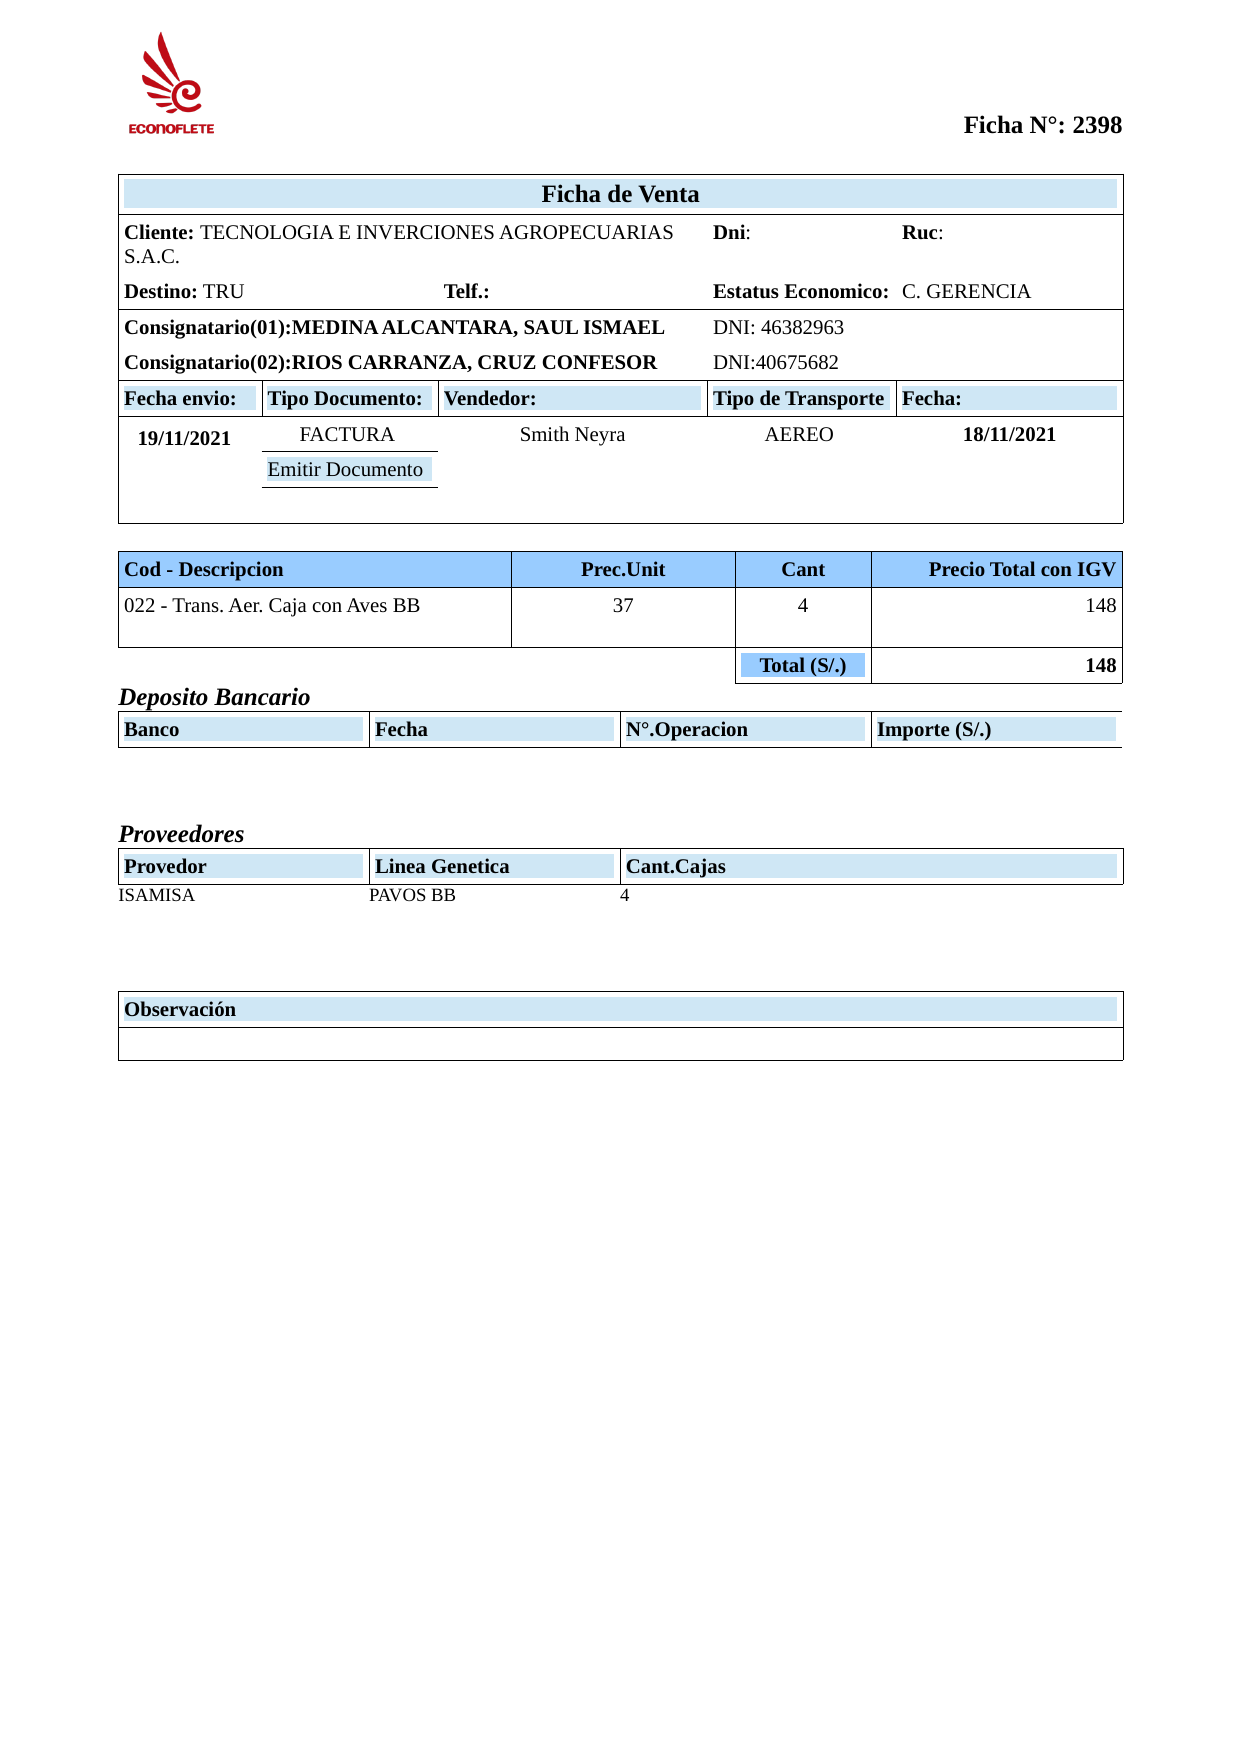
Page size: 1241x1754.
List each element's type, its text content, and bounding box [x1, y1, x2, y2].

table_header Cant [736, 552, 871, 587]
table_cell [369, 905, 620, 927]
text Deposito Bancario [118, 682, 1122, 711]
table_cell C. GERENCIA [896, 274, 1123, 309]
table_cell 148 [872, 648, 1122, 682]
table_cell Tipo de Transporte [708, 381, 896, 416]
table_cell [620, 795, 871, 819]
table_cell [369, 748, 620, 771]
text Proveedores [118, 819, 1122, 848]
table_cell Fecha envio: [119, 381, 262, 416]
table_cell [871, 795, 1122, 819]
table_cell Destino: TRU [119, 274, 438, 309]
table_header N°.Operacion [621, 712, 871, 747]
table_cell Dni: [707, 215, 896, 273]
picture [118, 31, 225, 134]
table_cell [369, 795, 620, 819]
table_cell [871, 771, 1122, 795]
table_cell [620, 905, 1123, 927]
table_header Observación [119, 992, 1123, 1027]
table_cell Tipo Documento: [263, 381, 438, 416]
table_cell [369, 771, 620, 795]
table_cell Fecha: [897, 381, 1123, 416]
table_cell AEREO [707, 417, 896, 523]
table_cell [620, 927, 1123, 948]
table_cell 148 [872, 588, 1122, 647]
table_cell Consignatario(01):MEDINA ALCANTARA, SAUL ISMAEL [119, 310, 707, 344]
table_header Linea Genetica [370, 849, 620, 883]
table_header Fecha [370, 712, 620, 747]
table_cell 19/11/2021 [119, 417, 262, 523]
table_cell [620, 948, 1123, 970]
table_cell [369, 927, 620, 948]
table_header Cod - Descripcion [119, 552, 511, 587]
table_cell Consignatario(02):RIOS CARRANZA, CRUZ CONFESOR [119, 345, 707, 380]
table_cell Emitir Documento [262, 452, 438, 487]
table_cell [118, 771, 369, 795]
table_cell Ruc: [896, 215, 1123, 273]
table_cell 022 - Trans. Aer. Caja con Aves BB [119, 588, 511, 647]
table_cell [620, 771, 871, 795]
table_cell PAVOS BB [369, 885, 620, 905]
table_cell Total (S/.) [736, 648, 871, 682]
table_cell [262, 488, 438, 523]
table_cell Vendedor: [439, 381, 707, 416]
table_cell [118, 748, 369, 771]
table_cell [118, 905, 369, 927]
table_cell [369, 948, 620, 970]
table_cell 4 [736, 588, 871, 647]
table_cell [118, 648, 511, 682]
table_header Provedor [119, 849, 369, 883]
table_cell Telf.: [438, 274, 707, 309]
table_header Ficha de Venta [119, 175, 1123, 214]
table_cell [369, 970, 620, 991]
table_cell [871, 748, 1122, 771]
table_cell Cliente: TECNOLOGIA E INVERCIONES AGROPECUARIAS S.A.C. [119, 215, 707, 273]
table_cell ISAMISA [118, 885, 369, 905]
table_cell [118, 970, 369, 991]
table_cell [119, 1028, 1123, 1060]
table_cell Smith Neyra [438, 417, 707, 523]
table_cell Estatus Economico: [707, 274, 896, 309]
table_header Banco [119, 712, 369, 747]
table_header Cant.Cajas [621, 849, 1123, 883]
table_cell 4 [620, 885, 1123, 905]
table_header Precio Total con IGV [872, 552, 1122, 587]
table_cell DNI:40675682 [707, 345, 1123, 380]
table_header Importe (S/.) [872, 712, 1122, 747]
table_cell [118, 948, 369, 970]
table_header Prec.Unit [512, 552, 735, 587]
table_cell 18/11/2021 [896, 417, 1123, 523]
table_cell 37 [512, 588, 735, 647]
table_cell [620, 748, 871, 771]
table_cell DNI: 46382963 [707, 310, 1123, 344]
table_cell [511, 648, 735, 682]
table_cell FACTURA [262, 417, 438, 451]
table_cell [118, 927, 369, 948]
table_cell [118, 795, 369, 819]
table_cell [620, 970, 1123, 991]
